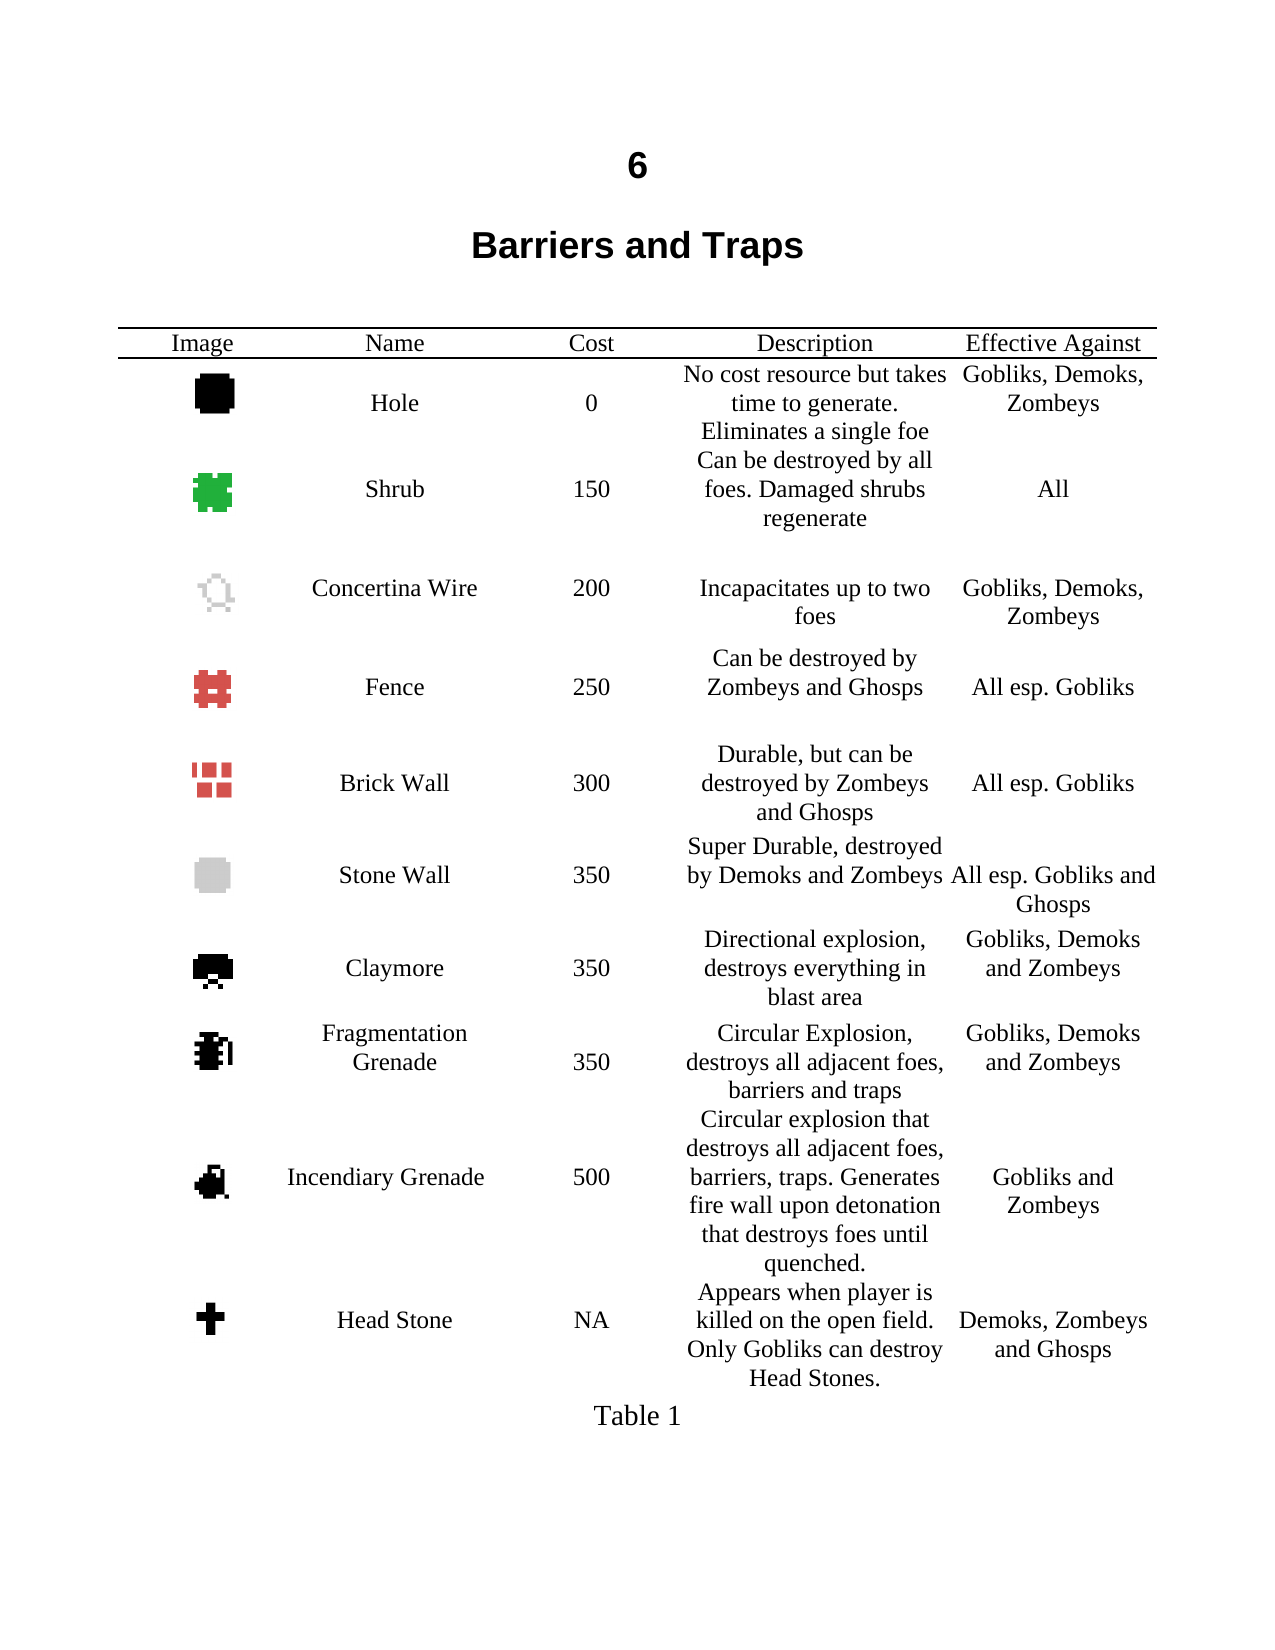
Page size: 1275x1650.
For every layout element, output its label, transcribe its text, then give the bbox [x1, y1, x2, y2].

subtitle Table 1 [118, 1398, 1157, 1431]
table_cell 350 [503, 925, 681, 1018]
table_cell Circular explosion that destroys all adjacent foes, barriers, traps. Generates fire wall upon detonation that destroys foes until quenched. [681, 1104, 949, 1277]
table_cell Circular Explosion, destroys all adjacent foes, barriers and traps [681, 1018, 949, 1104]
table_header Description [681, 329, 949, 357]
table_cell 500 [503, 1104, 681, 1277]
table_cell Head Stone [287, 1277, 502, 1392]
table_header Effective Against [949, 329, 1157, 357]
picture [192, 1029, 238, 1072]
table_cell NA [503, 1277, 681, 1392]
table_cell Fragmentation Grenade [287, 1018, 502, 1104]
table_cell Gobliks, Demoks and Zombeys [949, 1018, 1157, 1104]
table_cell Shrub [287, 445, 502, 544]
table_cell Gobliks, Demoks and Zombeys [949, 925, 1157, 1018]
table_cell Super Durable, destroyed by Demoks and Zombeys [681, 831, 949, 924]
table_cell [118, 643, 287, 739]
table_cell Appears when player is killed on the open field. Only Gobliks can destroy Head Stones. [681, 1277, 949, 1392]
picture [193, 1162, 233, 1204]
table_cell Incapacitates up to two foes [681, 544, 949, 643]
table_cell 150 [503, 445, 681, 544]
table_cell All esp. Gobliks [949, 740, 1157, 831]
table_cell Fence [287, 643, 502, 739]
table_cell Gobliks, Demoks, Zombeys [949, 544, 1157, 643]
table_cell Directional explosion, destroys everything in blast area [681, 925, 949, 1018]
table_cell [118, 445, 287, 544]
table_cell [118, 740, 287, 831]
table_cell 350 [503, 831, 681, 924]
subtitle 6 [118, 143, 1157, 186]
subtitle Barriers and Traps [118, 224, 1157, 267]
picture [192, 667, 237, 711]
table_cell No cost resource but takes time to generate. Eliminates a single foe [681, 359, 949, 445]
table_cell Stone Wall [287, 831, 502, 924]
table_cell 250 [503, 643, 681, 739]
picture [191, 471, 236, 516]
table_cell Can be destroyed by all foes. Damaged shrubs regenerate [681, 445, 949, 544]
table_cell [118, 1104, 287, 1277]
table_header Image [118, 329, 287, 357]
table_cell Demoks, Zombeys and Ghosps [949, 1277, 1157, 1392]
table_cell Hole [287, 359, 502, 445]
table_cell [118, 544, 287, 643]
table_cell All [949, 445, 1157, 544]
table_cell 300 [503, 740, 681, 831]
picture [191, 760, 237, 803]
table_cell 0 [503, 359, 681, 445]
table_cell 200 [503, 544, 681, 643]
table_cell [118, 1018, 287, 1104]
picture [193, 371, 238, 415]
table_cell 350 [503, 1018, 681, 1104]
table_cell Gobliks, Demoks, Zombeys [949, 359, 1157, 445]
table_cell Concertina Wire [287, 544, 502, 643]
table_cell All esp. Gobliks [949, 643, 1157, 739]
table_cell Brick Wall [287, 740, 502, 831]
table_cell [118, 831, 287, 924]
table_header Cost [503, 329, 681, 357]
picture [188, 1297, 230, 1343]
table_cell Gobliks and Zombeys [949, 1104, 1157, 1277]
table_cell Claymore [287, 925, 502, 1018]
table_header Name [287, 329, 502, 357]
table_cell Durable, but can be destroyed by Zombeys and Ghosps [681, 740, 949, 831]
table_cell Can be destroyed by Zombeys and Ghosps [681, 643, 949, 739]
table_cell [118, 1277, 287, 1392]
table_cell Incendiary Grenade [287, 1104, 502, 1277]
table_cell All esp. Gobliks and Ghosps [949, 831, 1157, 924]
table_cell [118, 925, 287, 1018]
picture [192, 952, 235, 990]
picture [192, 854, 234, 896]
table_cell [118, 359, 287, 445]
picture [195, 573, 239, 615]
